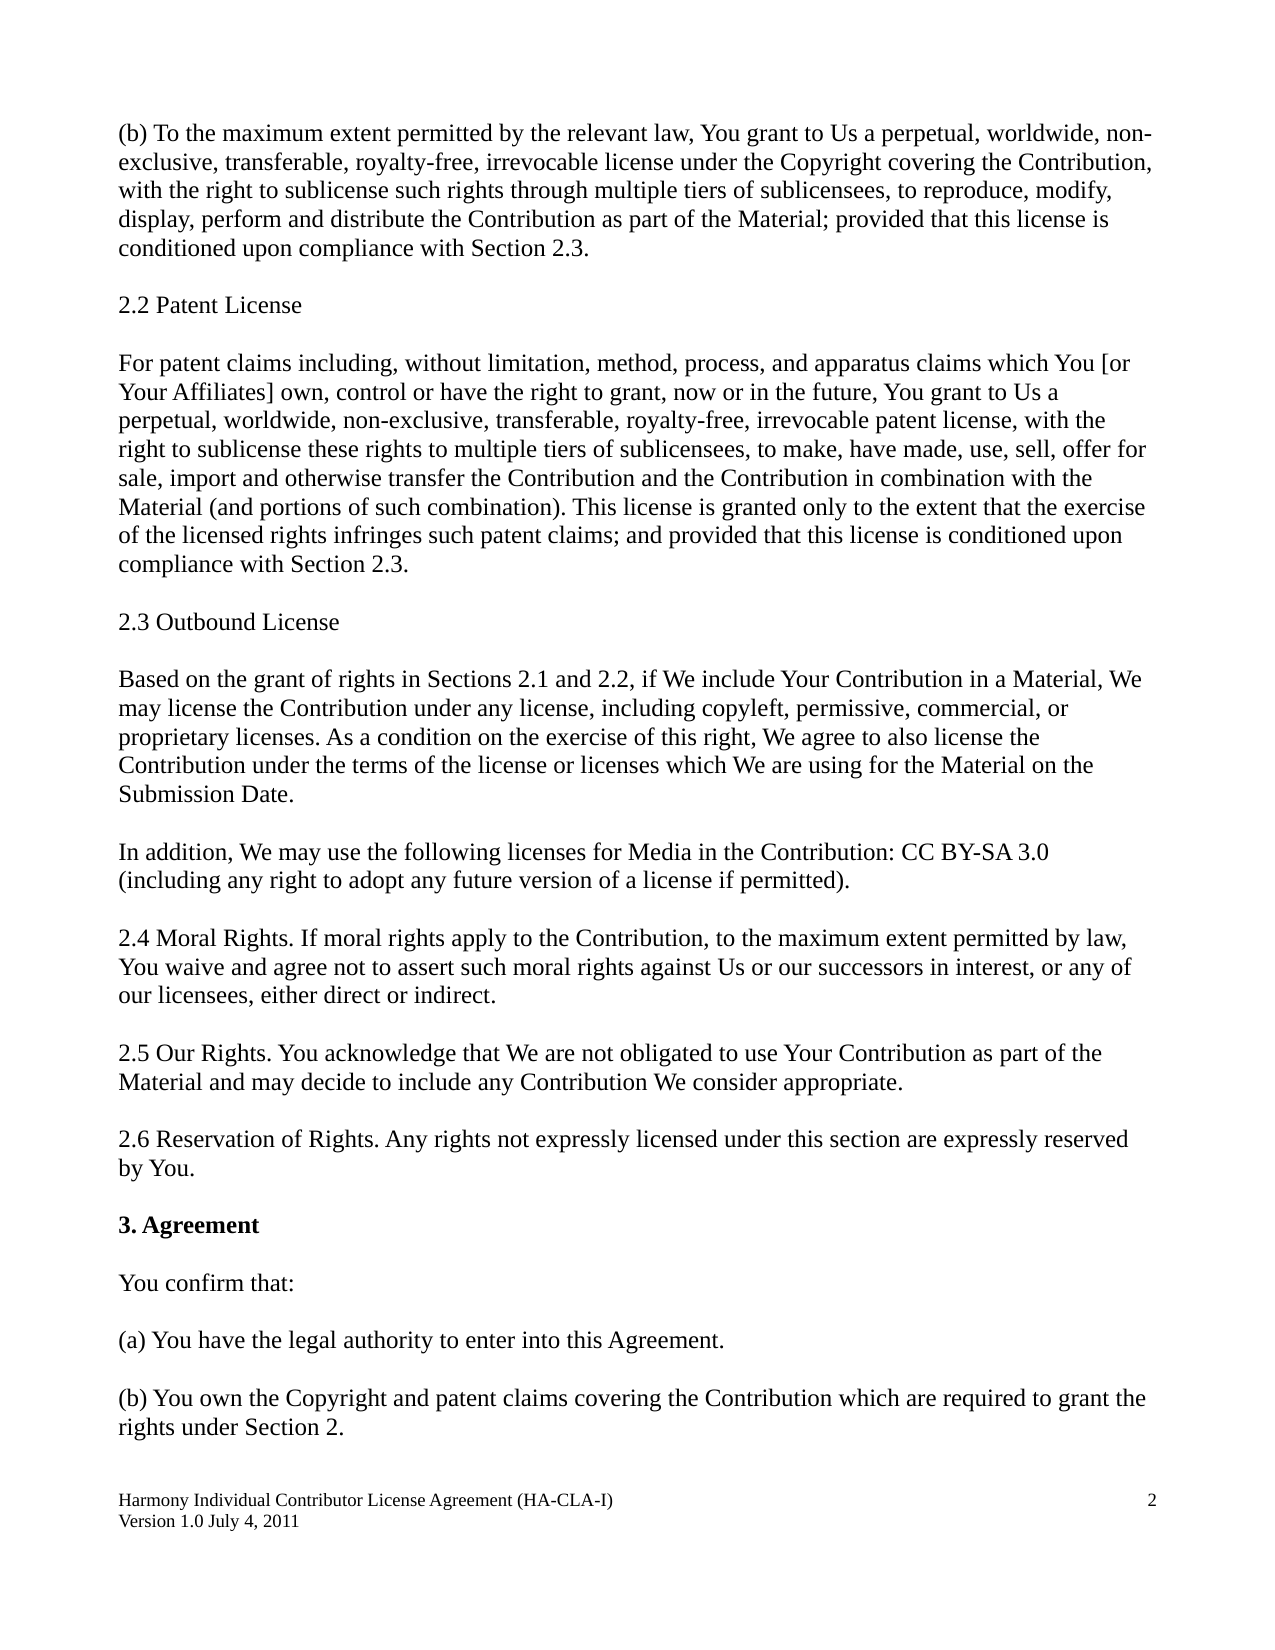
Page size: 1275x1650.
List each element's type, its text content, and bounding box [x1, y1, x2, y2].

text 2.4 Moral Rights. If moral rights apply to the Contribution, to the maximum extent permitted by law, You waive and agree not to assert such moral rights against Us or our successors in interest, or any of our licensees, either direct or indirect. [118, 923, 1157, 1009]
text In addition, We may use the following licenses for Media in the Contribution: CC BY-SA 3.0 (including any right to adopt any future version of a license if permitted). [118, 837, 1157, 894]
text 2.6 Reservation of Rights. Any rights not expressly licensed under this section are expressly reserved by You. [118, 1124, 1157, 1182]
text You confirm that: [118, 1268, 1157, 1297]
text (b) You own the Copyright and patent claims covering the Contribution which are required to grant the rights under Section 2. [118, 1383, 1157, 1441]
text Based on the grant of rights in Sections 2.1 and 2.2, if We include Your Contribution in a Material, We may license the Contribution under any license, including copyleft, permissive, commercial, or proprietary licenses. As a condition on the exercise of this right, We agree to also license the Contribution under the terms of the license or licenses which We are using for the Material on the Submission Date. [118, 664, 1157, 808]
text (a) You have the legal authority to enter into this Agreement. [118, 1326, 1157, 1354]
text (b) To the maximum extent permitted by the relevant law, You grant to Us a perpetual, worldwide, non-exclusive, transferable, royalty-free, irrevocable license under the Copyright covering the Contribution, with the right to sublicense such rights through multiple tiers of sublicensees, to reproduce, modify, display, perform and distribute the Contribution as part of the Material; provided that this license is conditioned upon compliance with Section 2.3. [118, 118, 1157, 262]
text 2.3 Outbound License [118, 607, 1157, 636]
text For patent claims including, without limitation, method, process, and apparatus claims which You [or Your Affiliates] own, control or have the right to grant, now or in the future, You grant to Us a perpetual, worldwide, non-exclusive, transferable, royalty-free, irrevocable patent license, with the right to sublicense these rights to multiple tiers of sublicensees, to make, have made, use, sell, offer for sale, import and otherwise transfer the Contribution and the Contribution in combination with the Material (and portions of such combination). This license is granted only to the extent that the exercise of the licensed rights infringes such patent claims; and provided that this license is conditioned upon compliance with Section 2.3. [118, 348, 1157, 578]
text 3. Agreement [118, 1211, 1157, 1239]
text 2.5 Our Rights. You acknowledge that We are not obligated to use Your Contribution as part of the Material and may decide to include any Contribution We consider appropriate. [118, 1038, 1157, 1096]
text 2.2 Patent License [118, 291, 1157, 319]
